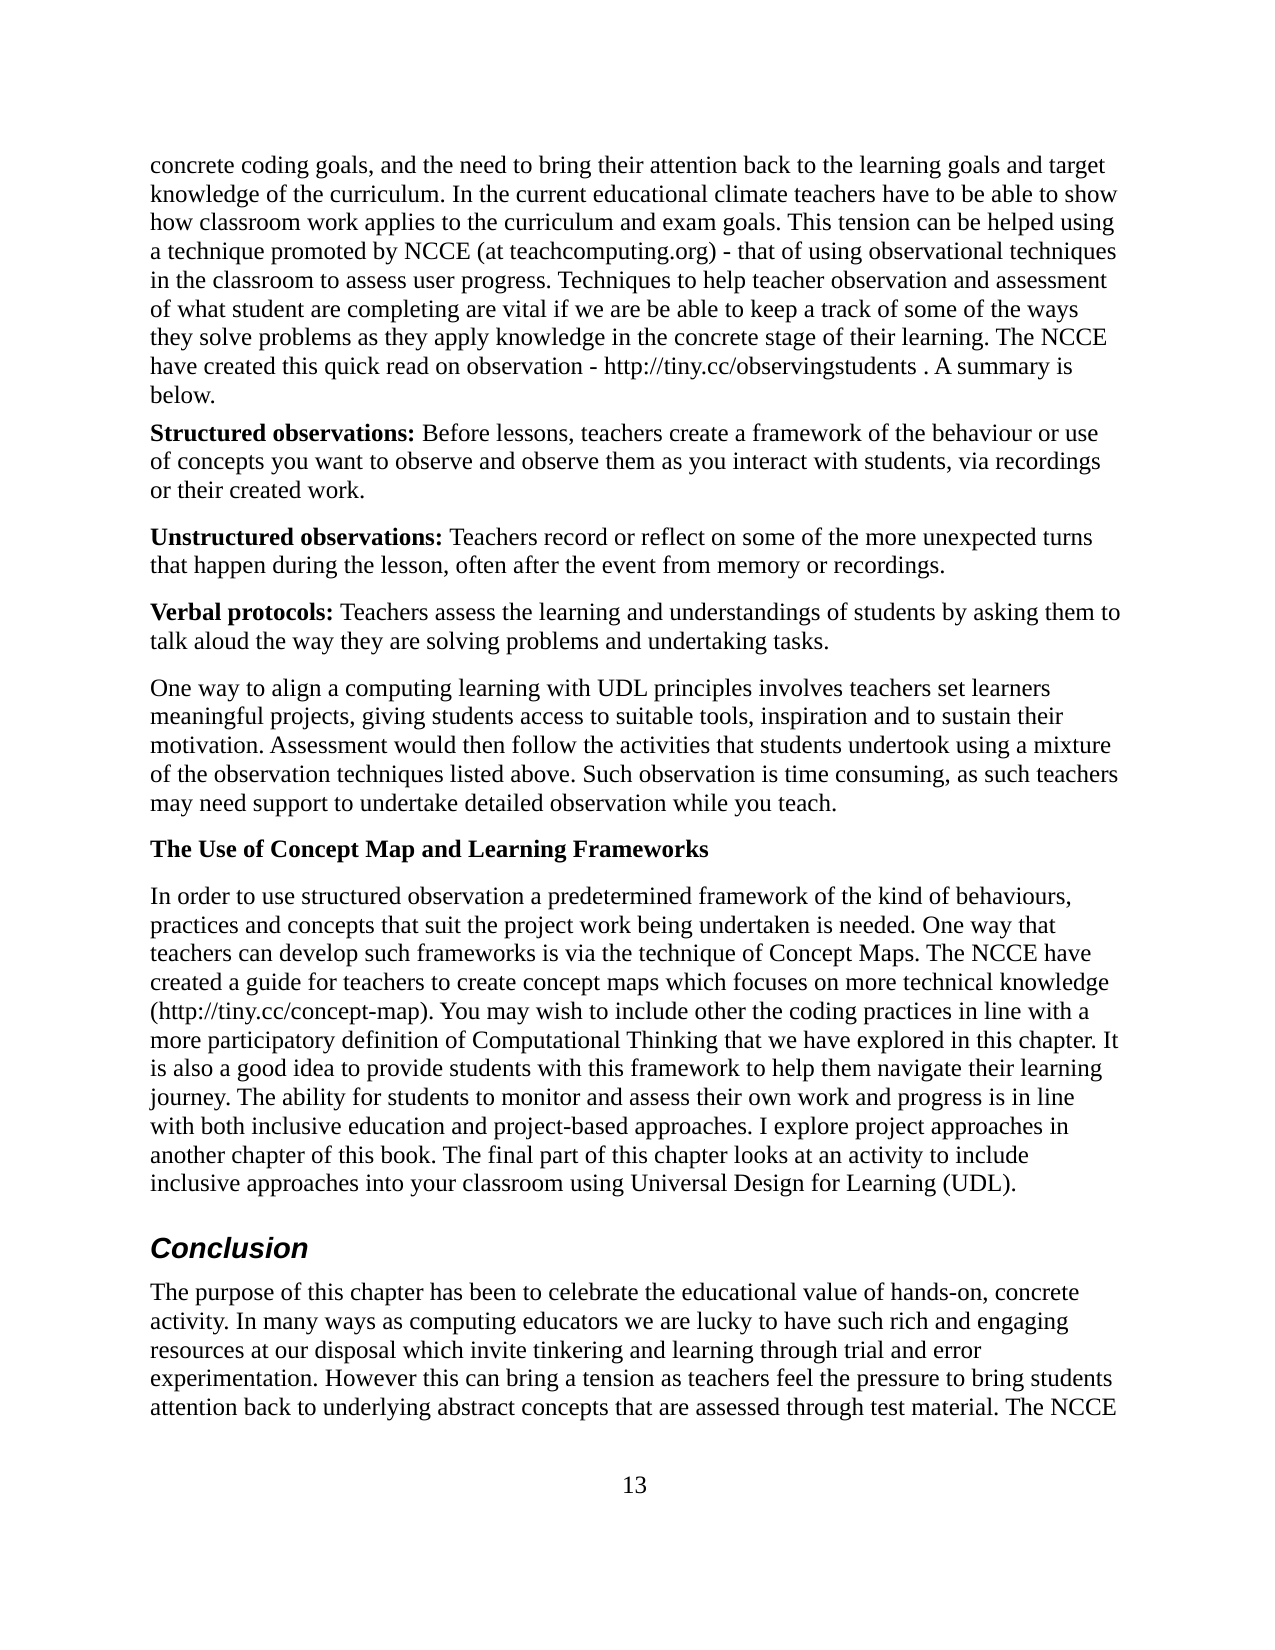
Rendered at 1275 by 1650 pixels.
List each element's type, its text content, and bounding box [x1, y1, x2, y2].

text The purpose of this chapter has been to celebrate the educational value of hands-on, concrete activity. In many ways as computing educators we are lucky to have such rich and engaging resources at our disposal which invite tinkering and learning through trial and error experimentation. However this can bring a tension as teachers feel the pressure to bring students attention back to underlying abstract concepts that are assessed through test material. The NCCE [150, 1277, 1125, 1421]
text One way to align a computing learning with UDL principles involves teachers set learners meaningful projects, giving students access to suitable tools, inspiration and to sustain their motivation. Assessment would then follow the activities that students undertook using a mixture of the observation techniques listed above. Such observation is time consuming, as such teachers may need support to undertake detailed observation while you teach. [150, 673, 1125, 816]
text Structured observations: Before lessons, teachers create a framework of the behaviour or use of concepts you want to observe and observe them as you interact with students, via recordings or their created work. [150, 418, 1125, 504]
text In order to use structured observation a predetermined framework of the kind of behaviours, practices and concepts that suit the project work being undertaken is needed. One way that teachers can develop such frameworks is via the technique of Concept Maps. The NCCE have created a guide for teachers to create concept maps which focuses on more technical knowledge (http://tiny.cc/concept-map). You may wish to include other the coding practices in line with a more participatory definition of Computational Thinking that we have explored in this chapter. It is also a good idea to provide students with this framework to help them navigate their learning journey. The ability for students to monitor and assess their own work and progress is in line with both inclusive education and project-based approaches. I explore project approaches in another chapter of this book. The final part of this chapter looks at an activity to include inclusive approaches into your classroom using Universal Design for Learning (UDL). [150, 881, 1125, 1197]
text Verbal protocols: Teachers assess the learning and understandings of students by asking them to talk aloud the way they are solving problems and undertaking tasks. [150, 597, 1125, 655]
text Unstructured observations: Teachers record or reflect on some of the more unexpected turns that happen during the lesson, often after the event from memory or recordings. [150, 522, 1125, 579]
text The Use of Concept Map and Learning Frameworks [150, 834, 1125, 863]
text concrete coding goals, and the need to bring their attention back to the learning goals and target knowledge of the curriculum. In the current educational climate teachers have to be able to show how classroom work applies to the curriculum and exam goals. This tension can be helped using a technique promoted by NCCE (at teachcomputing.org) - that of using observational techniques in the classroom to assess user progress. Techniques to help teacher observation and assessment of what student are completing are vital if we are be able to keep a track of some of the ways they solve problems as they apply knowledge in the concrete stage of their learning. The NCCE have created this quick read on observation - http://tiny.cc/observingstudents . A summary is below. [150, 150, 1125, 409]
subtitle Conclusion [150, 1231, 1125, 1265]
